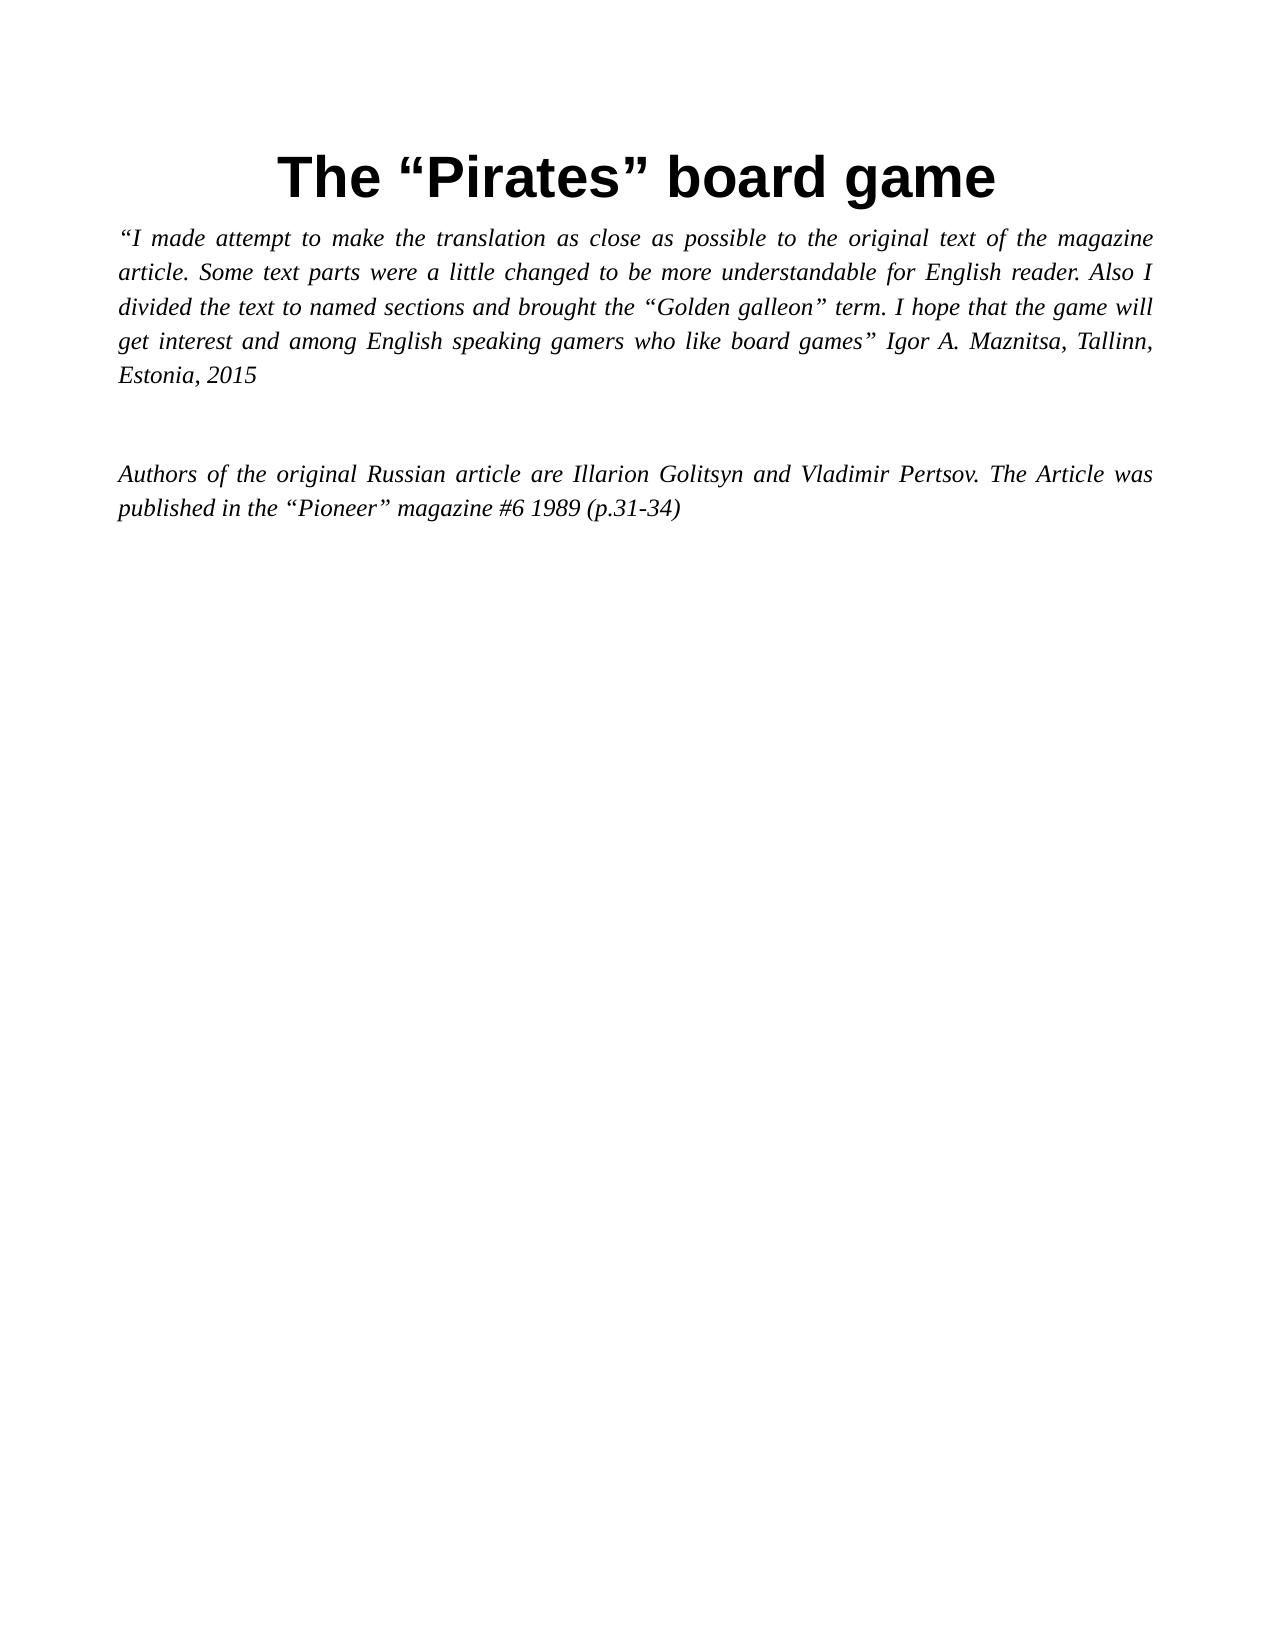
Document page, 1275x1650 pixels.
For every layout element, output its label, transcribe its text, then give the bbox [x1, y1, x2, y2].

text Authors of the original Russian article are Illarion Golitsyn and Vladimir Pertsov. The Article was published in the “Pioneer” magazine #6 1989 (p.31-34) [118, 459, 1157, 522]
text “I made attempt to make the translation as close as possible to the original text of the magazine article. Some text parts were a little changed to be more understandable for English reader. Also I divided the text to named sections and brought the “Golden galleon” term. I hope that the game will get interest and among English speaking gamers who like board games” Igor A. Maznitsa, Tallinn, Estonia, 2015 [118, 223, 1157, 389]
title The “Pirates” board game [118, 143, 1157, 210]
